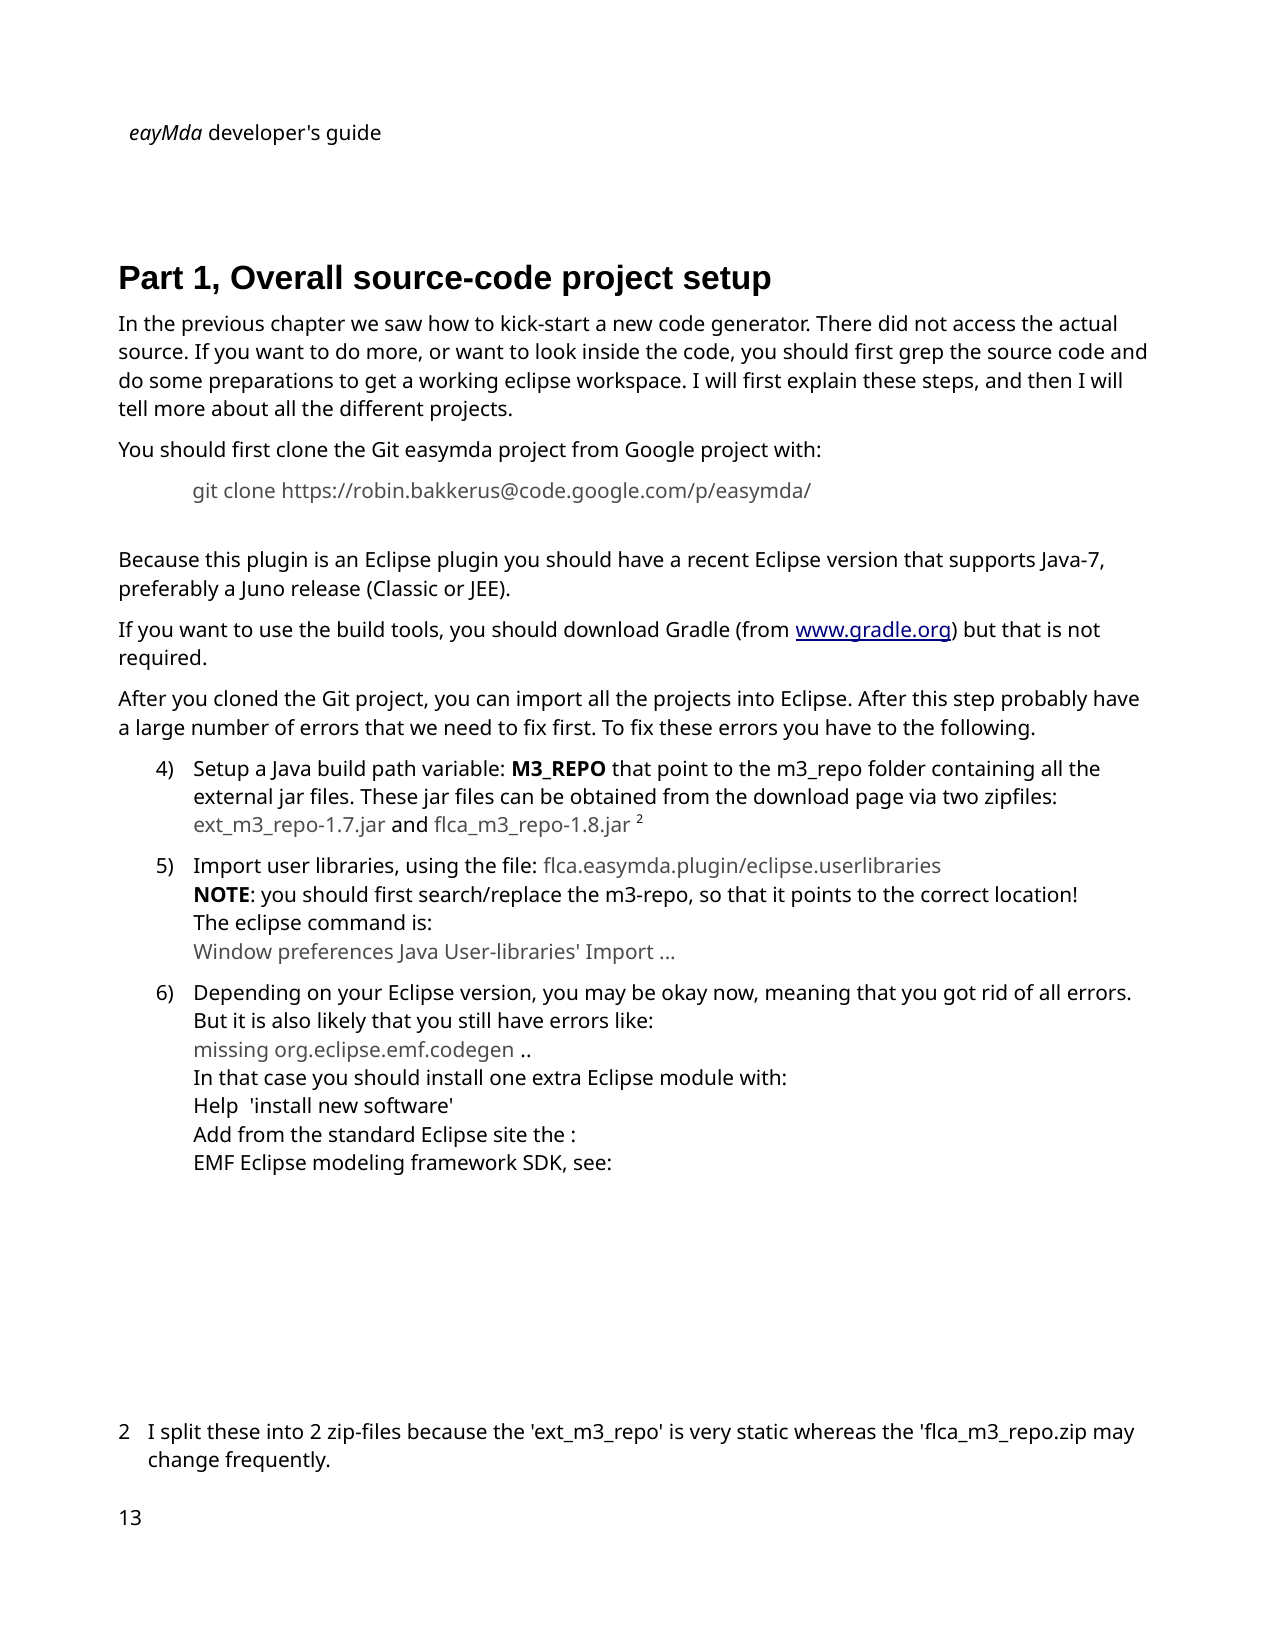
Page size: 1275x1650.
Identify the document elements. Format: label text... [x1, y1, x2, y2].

text After you cloned the Git project, you can import all the projects into Eclipse. After this step probably have a large number of errors that we need to fix first. To fix these errors you have to the following. [118, 684, 1157, 741]
list Depending on your Eclipse version, you may be okay now, meaning that you got rid of all errors. But it is also likely that you still have errors like: missing org.eclipse.emf.codegen .. In that case you should install one extra Eclipse module with: Help 'install new software' Add from the standard Eclipse site the : EMF Eclipse modeling framework SDK, see: [156, 978, 1157, 1177]
list Setup a Java build path variable: M3_REPO that point to the m3_repo folder containing all the external jar files. These jar files can be obtained from the download page via two zipfiles: ext_m3_repo-1.7.jar and flca_m3_repo-1.8.jar [156, 754, 1157, 839]
text In the previous chapter we saw how to kick-start a new code generator. There did not access the actual source. If you want to do more, or want to look inside the code, you should first grep the source code and do some preparations to get a working eclipse workspace. I will first explain these steps, and then I will tell more about all the different projects. [118, 309, 1157, 423]
text If you want to use the build tools, you should download Gradle (from www.gradle.org) but that is not required. [118, 615, 1157, 672]
subtitle Part 1, Overall source-code project setup [118, 258, 1157, 297]
list Import user libraries, using the file: flca.easymda.plugin/eclipse.userlibraries NOTE: you should first search/replace the m3-repo, so that it points to the correct location! The eclipse command is: Window preferences Java User-libraries' Import ... [156, 852, 1157, 965]
list I split these into 2 zip-files because the 'ext_m3_repo' is very static whereas the 'flca_m3_repo.zip may change frequently. [118, 1417, 1157, 1474]
text Because this plugin is an Eclipse plugin you should have a recent Eclipse version that supports Java-7, preferably a Juno release (Classic or JEE). [118, 546, 1157, 602]
text You should first clone the Git easymda project from Google project with: [118, 435, 1157, 464]
text git clone https://robin.bakkerus@code.google.com/p/easymda/ [118, 476, 1157, 505]
